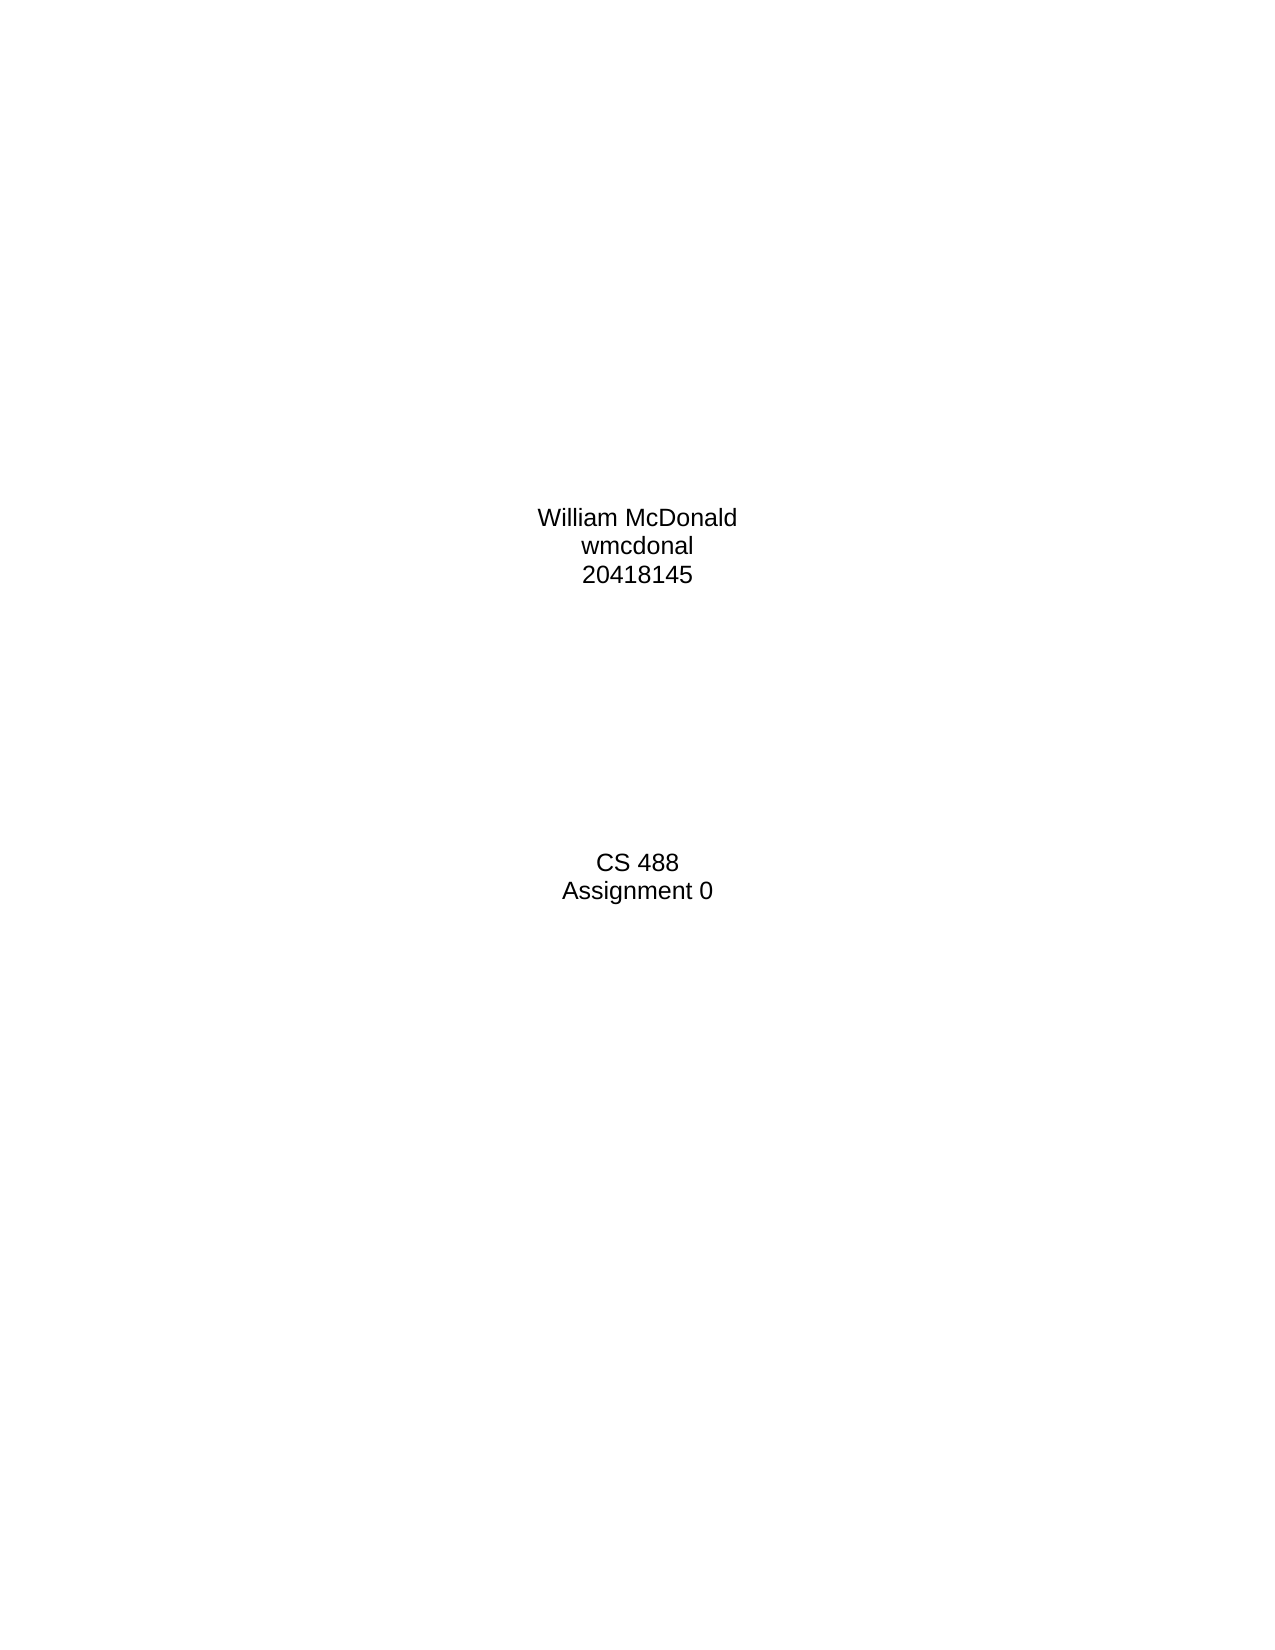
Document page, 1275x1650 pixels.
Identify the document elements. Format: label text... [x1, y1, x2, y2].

text Assignment 0 [118, 876, 1157, 905]
text CS 488 [118, 847, 1157, 876]
text wmcdonal [118, 531, 1157, 560]
text William McDonald [118, 502, 1157, 531]
text 20418145 [118, 560, 1157, 589]
